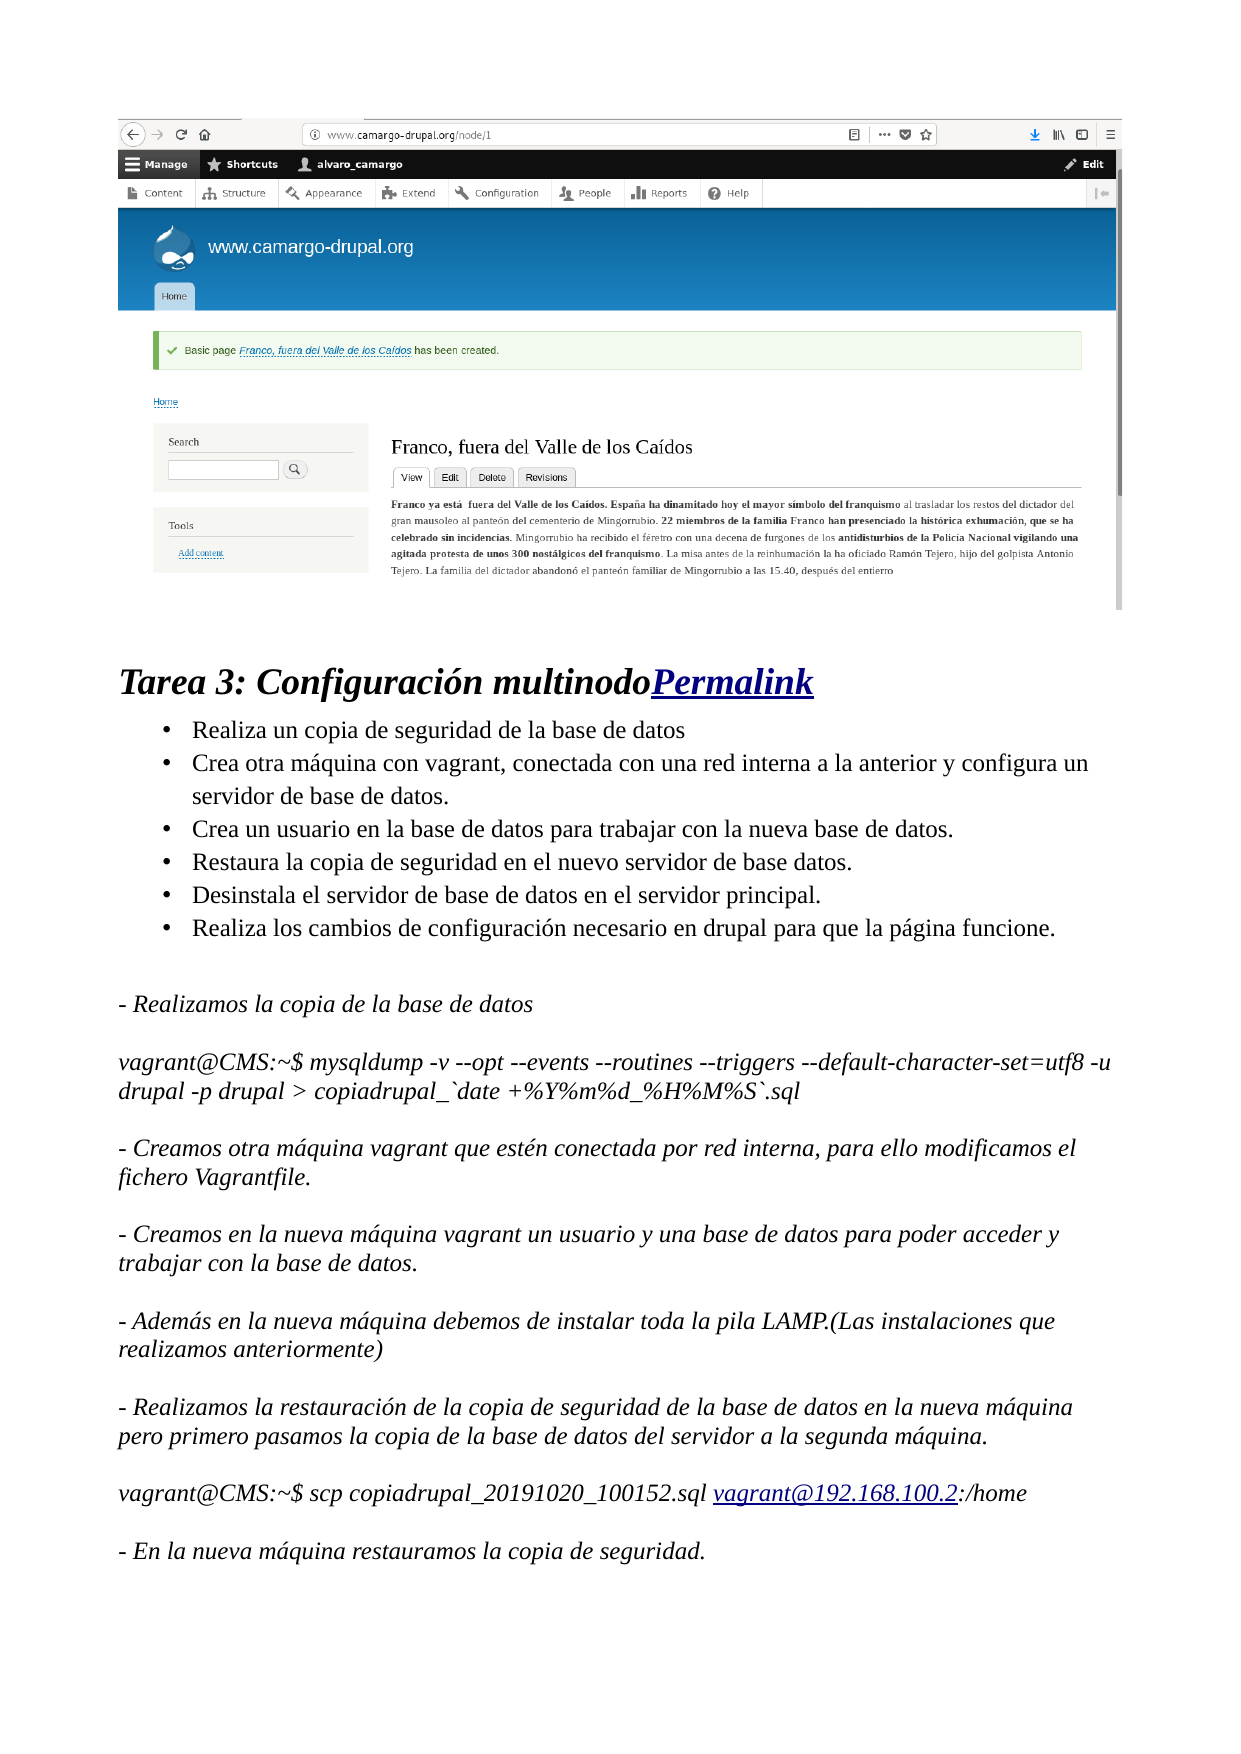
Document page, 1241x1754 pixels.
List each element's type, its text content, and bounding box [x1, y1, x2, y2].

text - Creamos en la nueva máquina vagrant un usuario y una base de datos para poder acceder y trabajar con la base de datos. [118, 1219, 1122, 1277]
subtitle Tarea 3: Configuración multinodoPermalink [118, 659, 1122, 702]
text - En la nueva máquina restauramos la copia de seguridad. [118, 1536, 1122, 1564]
text vagrant@CMS:~$ mysqldump -v --opt --events --routines --triggers --default-character-set=utf8 -u drupal -p drupal > copiadrupal_`date +%Y%m%d_%H%M%S`.sql [118, 1047, 1122, 1104]
list Realiza los cambios de configuración necesario en drupal para que la página funcione. [162, 913, 1122, 942]
picture [118, 118, 1123, 610]
text - Realizamos la copia de la base de datos [118, 989, 1122, 1018]
list Desinstala el servidor de base de datos en el servidor principal. [162, 880, 1122, 909]
list Crea otra máquina con vagrant, conectada con una red interna a la anterior y configura un servidor de base de datos. [162, 748, 1122, 810]
text - Además en la nueva máquina debemos de instalar toda la pila LAMP.(Las instalaciones que realizamos anteriormente) [118, 1306, 1122, 1363]
list Restaura la copia de seguridad en el nuevo servidor de base datos. [162, 847, 1122, 876]
text vagrant@CMS:~$ scp copiadrupal_20191020_100152.sql vagrant@192.168.100.2:/home [118, 1478, 1122, 1507]
text - Realizamos la restauración de la copia de seguridad de la base de datos en la nueva máquina pero primero pasamos la copia de la base de datos del servidor a la segunda máquina. [118, 1392, 1122, 1449]
text - Creamos otra máquina vagrant que estén conectada por red interna, para ello modificamos el fichero Vagrantfile. [118, 1133, 1122, 1191]
list Crea un usuario en la base de datos para trabajar con la nueva base de datos. [162, 814, 1122, 843]
list Realiza un copia de seguridad de la base de datos [162, 715, 1122, 744]
